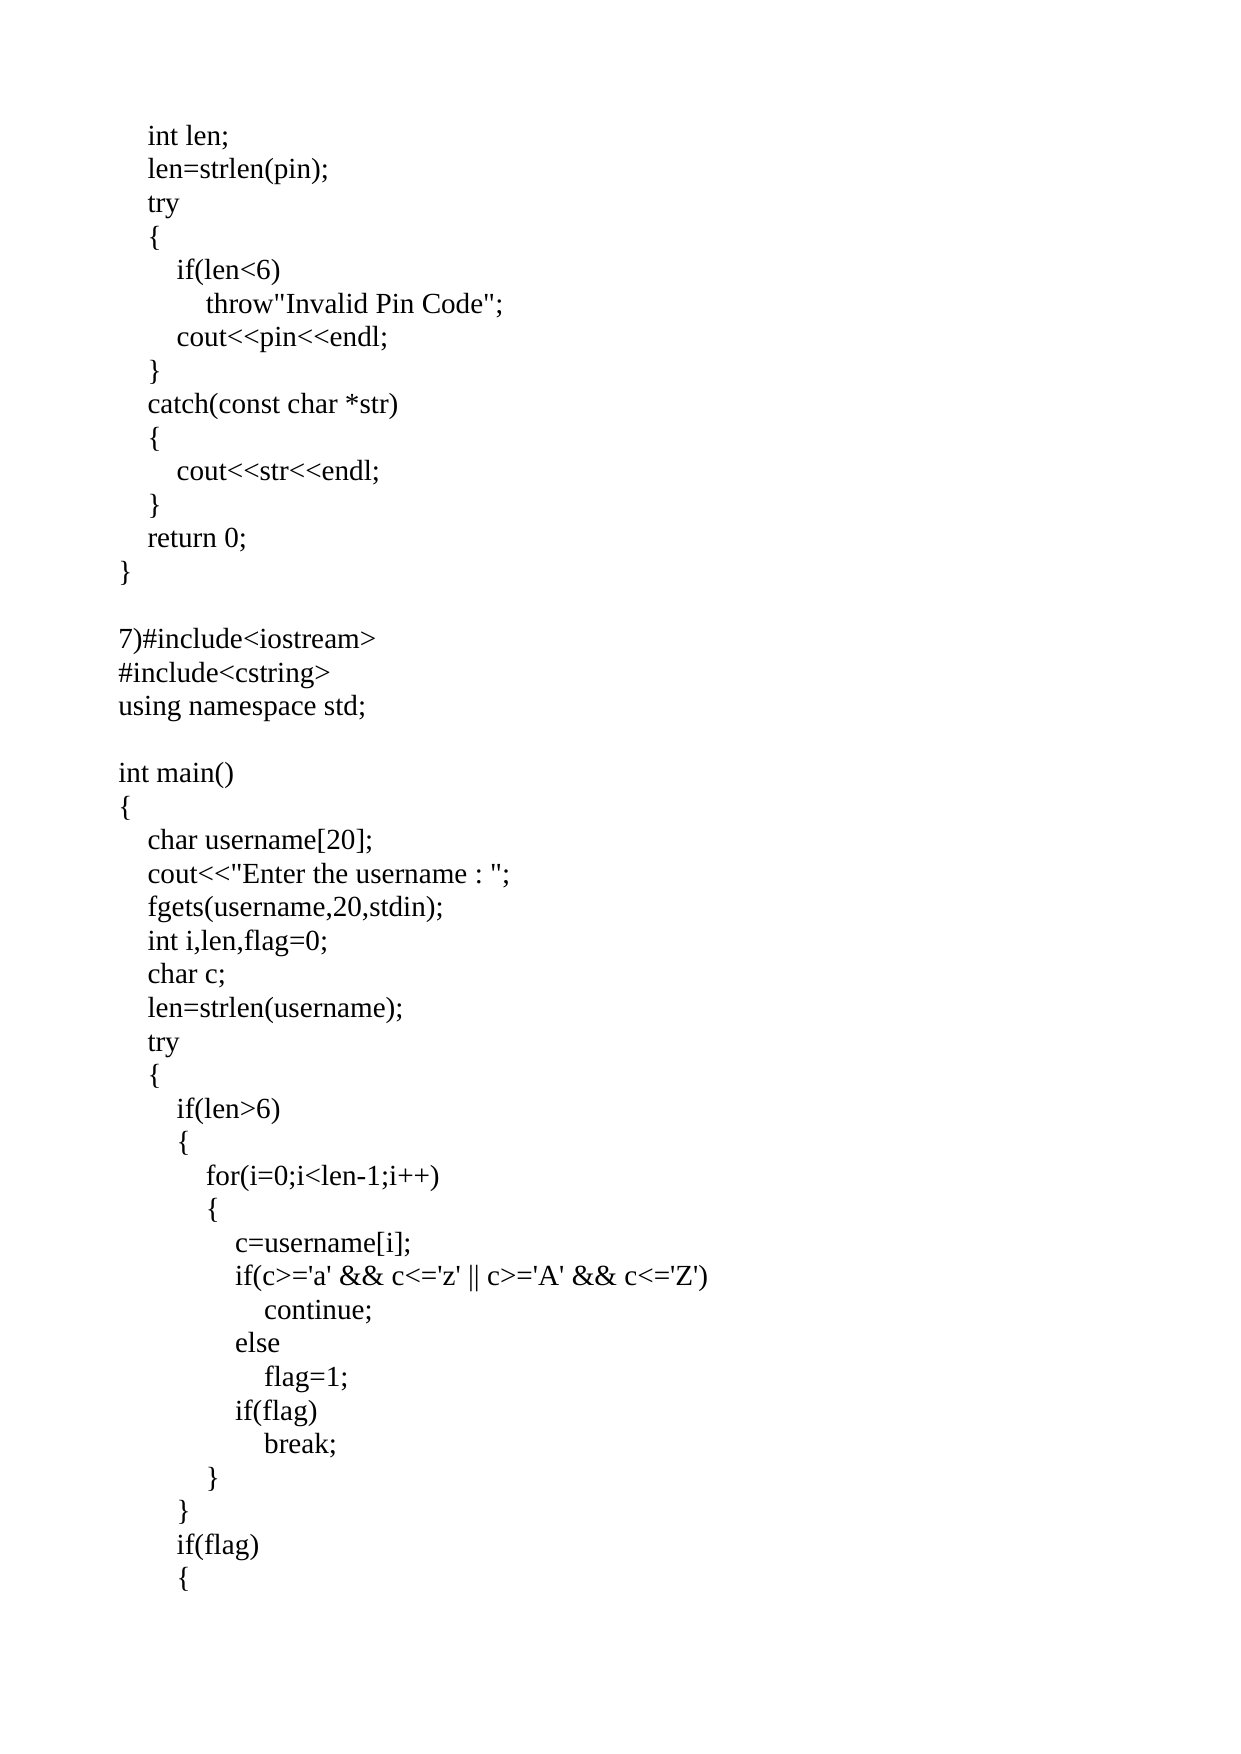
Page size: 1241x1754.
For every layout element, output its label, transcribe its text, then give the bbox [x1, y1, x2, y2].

text flag=1; [118, 1359, 1122, 1393]
text { [118, 1191, 1122, 1225]
text break; [118, 1426, 1122, 1460]
text { [118, 420, 1122, 453]
text 7)#include<iostream> [118, 621, 1122, 655]
text } [118, 1460, 1122, 1493]
text if(c>='a' && c<='z' || c>='A' && c<='Z') [118, 1258, 1122, 1292]
text if(len>6) [118, 1091, 1122, 1124]
text len=strlen(pin); [118, 152, 1122, 185]
text try [118, 185, 1122, 219]
text c=username[i]; [118, 1225, 1122, 1258]
text if(flag) [118, 1527, 1122, 1560]
text for(i=0;i<len-1;i++) [118, 1158, 1122, 1191]
text len=strlen(username); [118, 990, 1122, 1024]
text catch(const char *str) [118, 386, 1122, 420]
text cout<<"Enter the username : "; [118, 856, 1122, 889]
text else [118, 1326, 1122, 1359]
text cout<<str<<endl; [118, 453, 1122, 487]
text fgets(username,20,stdin); [118, 889, 1122, 923]
text cout<<pin<<endl; [118, 319, 1122, 353]
text throw"Invalid Pin Code"; [118, 286, 1122, 319]
text { [118, 789, 1122, 822]
text { [118, 1124, 1122, 1158]
text using namespace std; [118, 688, 1122, 722]
text #include<cstring> [118, 655, 1122, 688]
text { [118, 219, 1122, 252]
text if(flag) [118, 1393, 1122, 1426]
text char username[20]; [118, 822, 1122, 856]
text char c; [118, 957, 1122, 990]
text } [118, 1493, 1122, 1527]
text try [118, 1024, 1122, 1057]
text if(len<6) [118, 252, 1122, 286]
text int len; [118, 118, 1122, 152]
text continue; [118, 1292, 1122, 1326]
text { [118, 1560, 1122, 1594]
text int i,len,flag=0; [118, 923, 1122, 957]
text } [118, 554, 1122, 588]
text } [118, 487, 1122, 521]
text } [118, 353, 1122, 386]
text int main() [118, 755, 1122, 789]
text return 0; [118, 521, 1122, 554]
text { [118, 1057, 1122, 1091]
